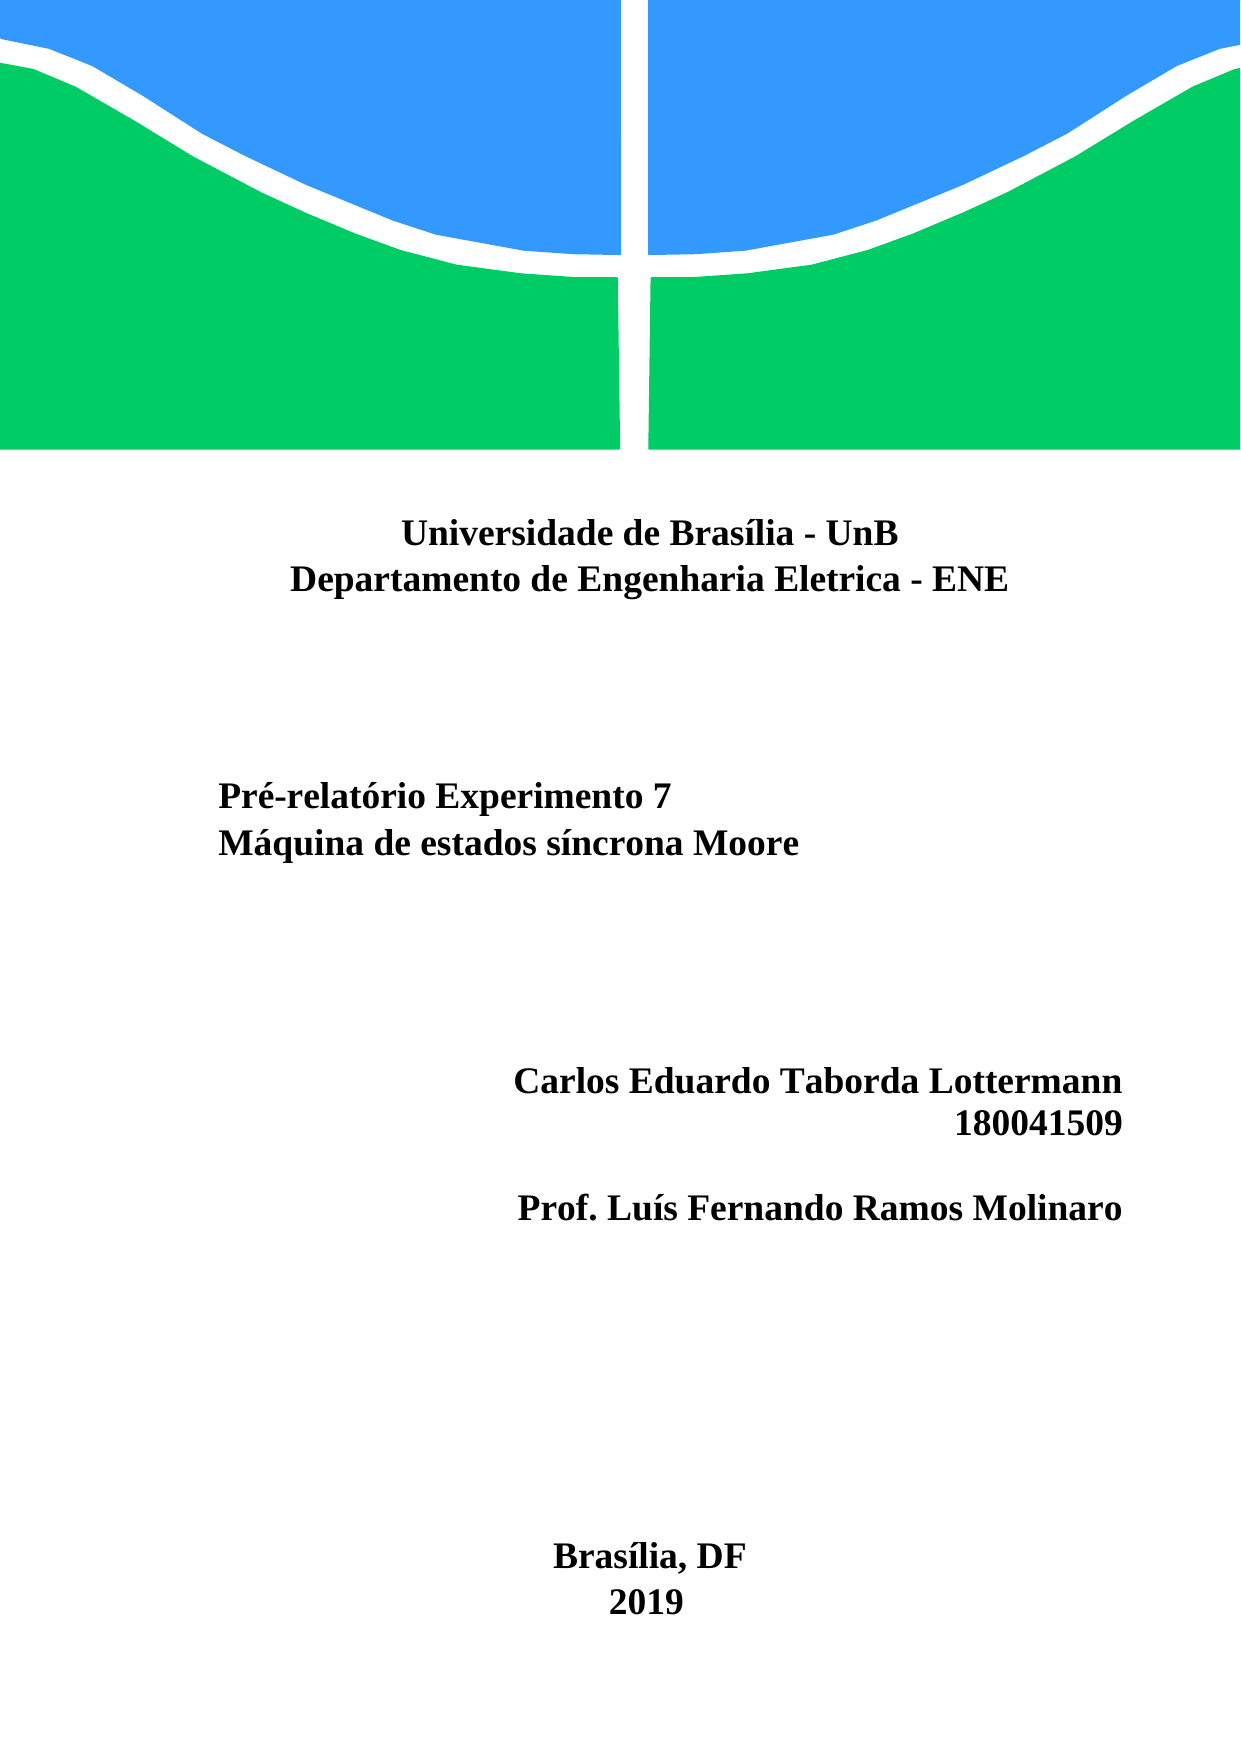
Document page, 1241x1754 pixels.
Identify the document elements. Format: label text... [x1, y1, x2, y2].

text Carlos Eduardo Taborda Lottermann [177, 1059, 1122, 1102]
text Máquina de estados síncrona Moore [218, 821, 1129, 864]
text Pré-relatório Experimento 7 [218, 774, 1129, 817]
text Prof. Luís Fernando Ramos Molinaro [293, 1186, 1122, 1229]
text Universidade de Brasília - UnB [177, 510, 1122, 553]
text 180041509 [293, 1102, 1122, 1144]
text Departamento de Engenharia Eletrica - ENE [177, 556, 1122, 599]
text Brasília, DF [177, 1533, 1122, 1576]
text 2019 [177, 1579, 1129, 1623]
